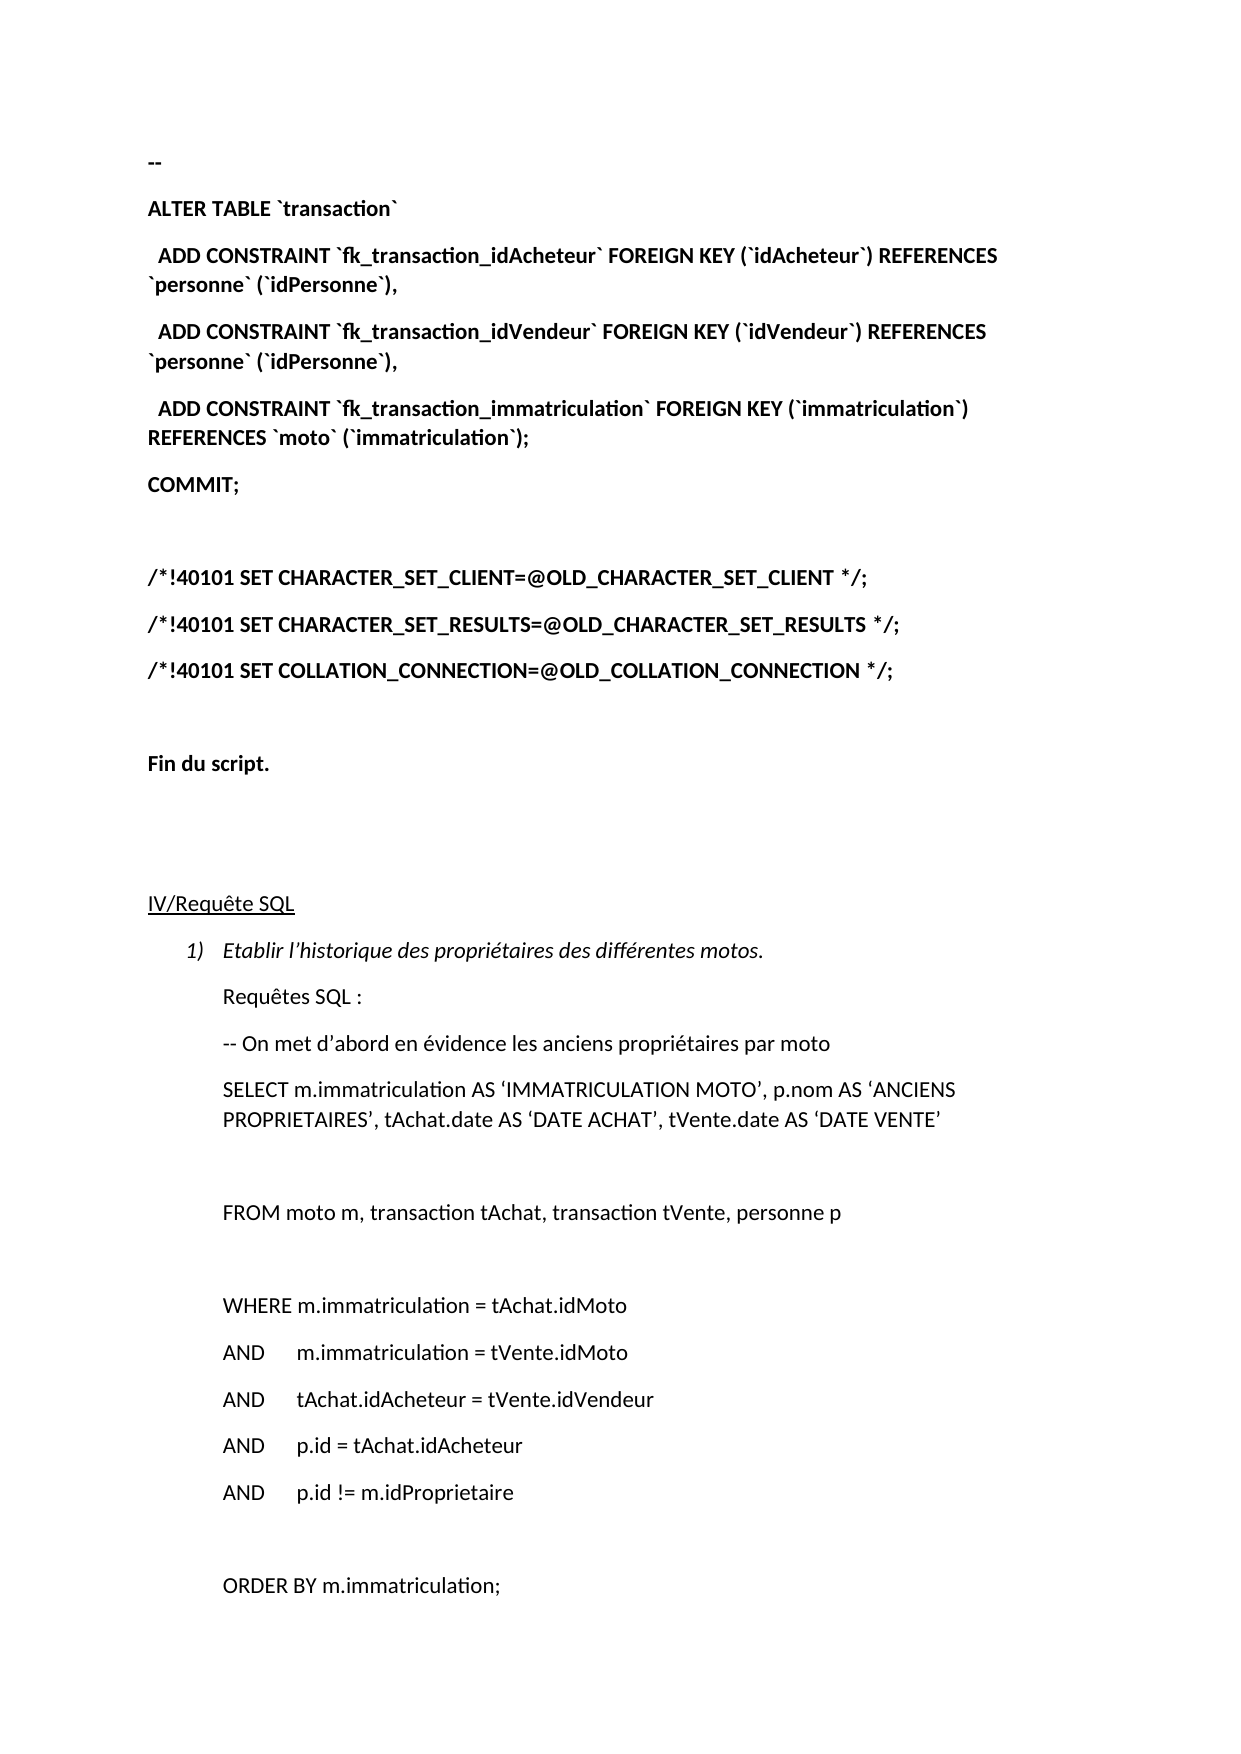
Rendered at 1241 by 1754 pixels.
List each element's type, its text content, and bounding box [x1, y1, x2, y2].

text Fin du script. [148, 749, 1093, 777]
list ORDER BY m.immatriculation; [223, 1571, 1093, 1599]
list FROM moto m, transaction tAchat, transaction tVente, personne p [223, 1198, 1093, 1226]
text /*!40101 SET COLLATION_CONNECTION=@OLD_COLLATION_CONNECTION */; [148, 656, 1093, 684]
list Etablir l’historique des propriétaires des différentes motos. [185, 936, 1093, 964]
text ADD CONSTRAINT `fk_transaction_immatriculation` FOREIGN KEY (`immatriculation`) REFERENCES `moto` (`immatriculation`); [148, 394, 1093, 452]
list -- On met d’abord en évidence les anciens propriétaires par moto [223, 1029, 1093, 1057]
text -- [148, 148, 1093, 176]
list AND m.immatriculation = tVente.idMoto [223, 1338, 1093, 1366]
text /*!40101 SET CHARACTER_SET_RESULTS=@OLD_CHARACTER_SET_RESULTS */; [148, 610, 1093, 638]
list AND p.id != m.idProprietaire [223, 1478, 1093, 1506]
list Requêtes SQL : [223, 982, 1093, 1010]
text IV/Requête SQL [148, 889, 1093, 917]
text /*!40101 SET CHARACTER_SET_CLIENT=@OLD_CHARACTER_SET_CLIENT */; [148, 563, 1093, 591]
text ALTER TABLE `transaction` [148, 194, 1093, 222]
list WHERE m.immatriculation = tAchat.idMoto [223, 1292, 1093, 1319]
text ADD CONSTRAINT `fk_transaction_idVendeur` FOREIGN KEY (`idVendeur`) REFERENCES `personne` (`idPersonne`), [148, 317, 1093, 375]
list SELECT m.immatriculation AS ‘IMMATRICULATION MOTO’, p.nom AS ‘ANCIENS PROPRIETAIRES’, tAchat.date AS ‘DATE ACHAT’, tVente.date AS ‘DATE VENTE’ [223, 1075, 1093, 1133]
list AND p.id = tAchat.idAcheteur [223, 1431, 1093, 1459]
list AND tAchat.idAcheteur = tVente.idVendeur [223, 1385, 1093, 1413]
text ADD CONSTRAINT `fk_transaction_idAcheteur` FOREIGN KEY (`idAcheteur`) REFERENCES `personne` (`idPersonne`), [148, 241, 1093, 299]
text COMMIT; [148, 470, 1093, 498]
